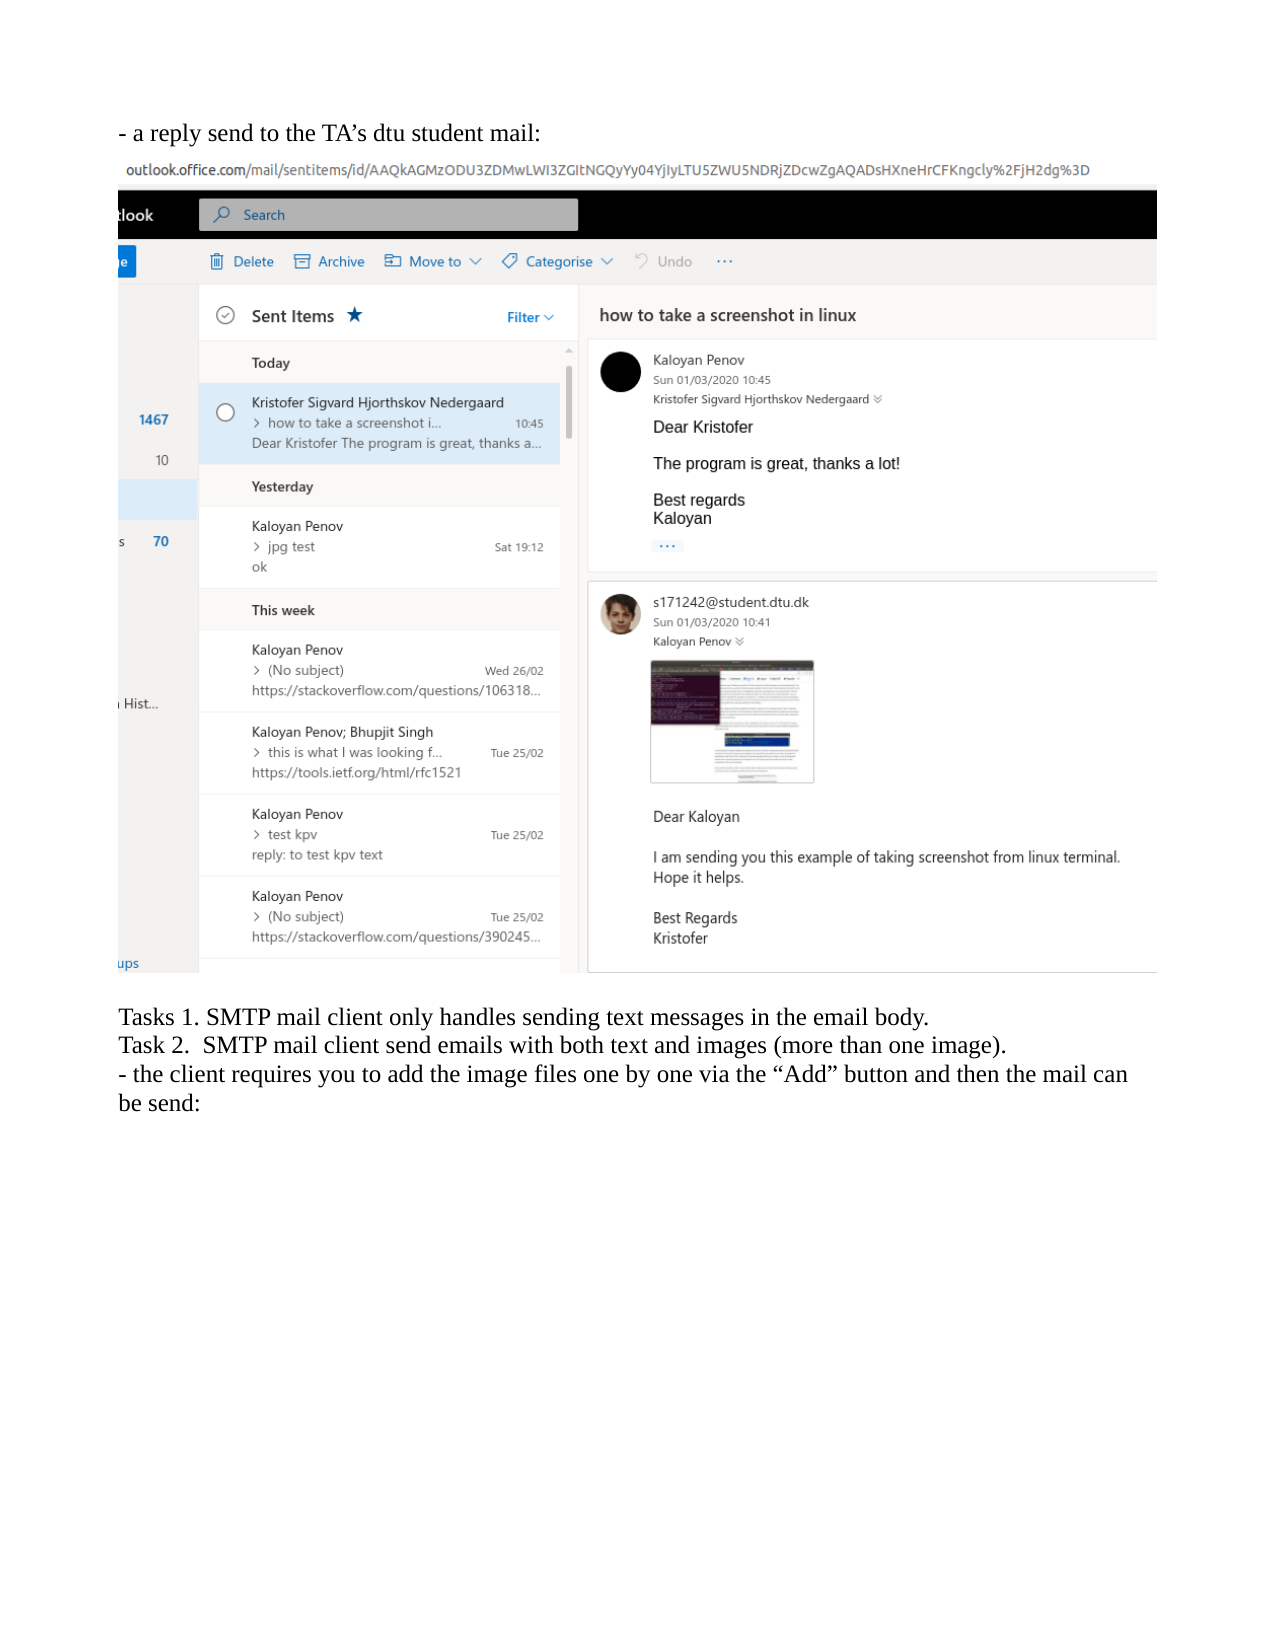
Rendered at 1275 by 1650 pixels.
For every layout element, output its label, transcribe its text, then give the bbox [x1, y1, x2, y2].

text Tasks 1. SMTP mail client only handles sending text messages in the email body. [118, 1002, 1157, 1030]
text Task 2. SMTP mail client send emails with both text and images (more than one image). [118, 1030, 1157, 1059]
picture [118, 159, 1157, 973]
text - the client requires you to add the image files one by one via the “Add” button and then the mail can be send: [118, 1059, 1157, 1117]
text - a reply send to the TA’s dtu student mail: [118, 118, 1157, 147]
